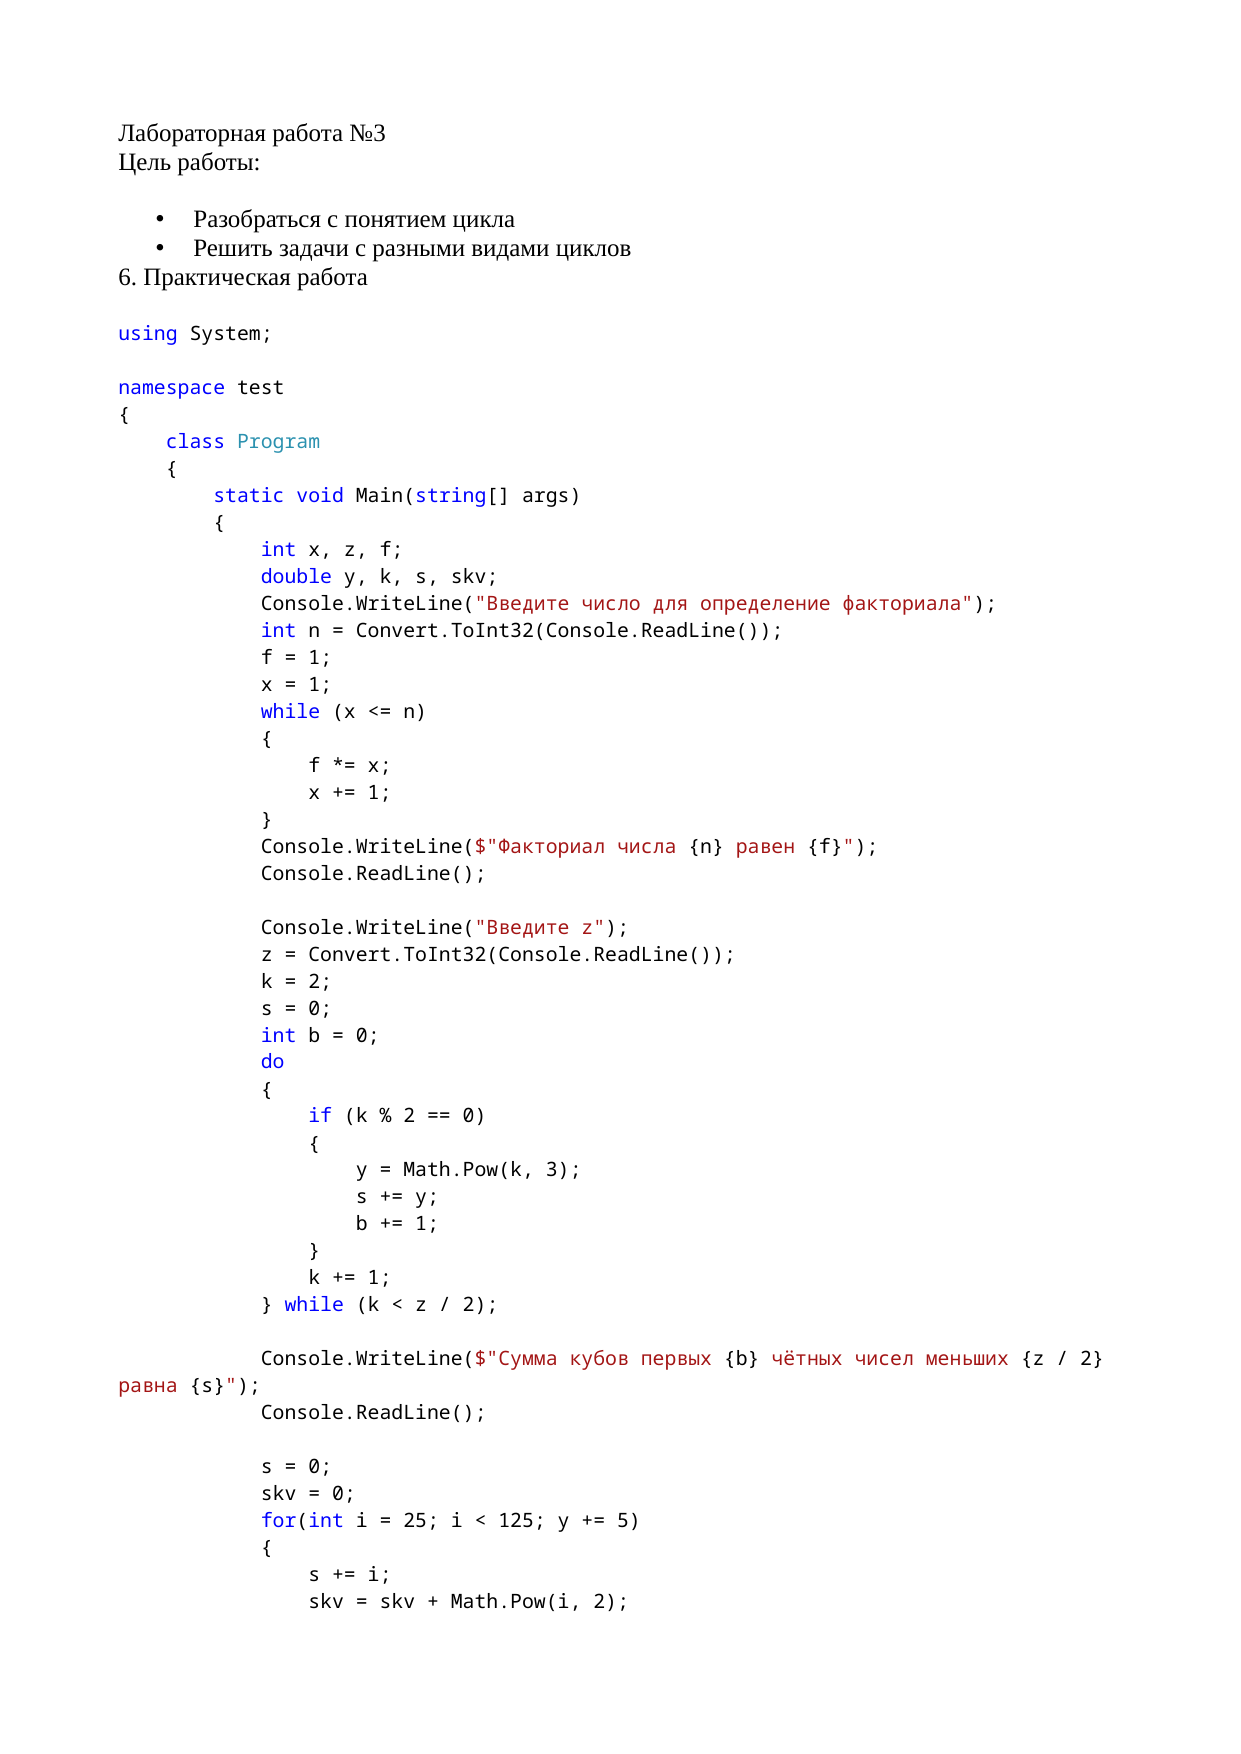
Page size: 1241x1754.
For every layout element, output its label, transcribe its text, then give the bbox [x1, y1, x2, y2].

text int n = Convert.ToInt32(Console.ReadLine()); [118, 616, 1122, 643]
text class Program [118, 427, 1122, 454]
text } while (k < z / 2); [118, 1291, 1122, 1318]
text b += 1; [118, 1210, 1122, 1237]
text s += i; [118, 1560, 1122, 1587]
text for(int i = 25; i < 125; y += 5) [118, 1506, 1122, 1533]
text { [118, 1075, 1122, 1102]
text if (k % 2 == 0) [118, 1102, 1122, 1129]
text k = 2; [118, 967, 1122, 994]
text Лабораторная работа №3 [118, 118, 1122, 147]
text int b = 0; [118, 1021, 1122, 1048]
text f = 1; [118, 643, 1122, 670]
text Console.WriteLine($"Сумма кубов первых {b} чётных чисел меньших {z / 2} равна {s}"); [118, 1344, 1122, 1398]
text y = Math.Pow(k, 3); [118, 1156, 1122, 1183]
text f *= x; [118, 751, 1122, 778]
text int x, z, f; [118, 535, 1122, 562]
text { [118, 400, 1122, 427]
list Решить задачи с разными видами циклов [156, 233, 1122, 262]
text using System; [118, 319, 1122, 346]
text x += 1; [118, 778, 1122, 805]
text 6. Практическая работа [118, 262, 1122, 291]
text double y, k, s, skv; [118, 562, 1122, 589]
text Console.WriteLine("Введите число для определение факториала"); [118, 589, 1122, 616]
list Разобраться с понятием цикла [156, 204, 1122, 233]
text { [118, 1533, 1122, 1560]
text x = 1; [118, 670, 1122, 697]
text { [118, 724, 1122, 751]
text while (x <= n) [118, 697, 1122, 724]
text Console.WriteLine($"Факториал числа {n} равен {f}"); [118, 832, 1122, 859]
text { [118, 454, 1122, 481]
text skv = 0; [118, 1479, 1122, 1506]
text { [118, 1129, 1122, 1156]
text do [118, 1048, 1122, 1075]
text z = Convert.ToInt32(Console.ReadLine()); [118, 940, 1122, 967]
text } [118, 1237, 1122, 1264]
text skv = skv + Math.Pow(i, 2); [118, 1587, 1122, 1614]
text Console.WriteLine("Введите z"); [118, 913, 1122, 940]
text namespace test [118, 373, 1122, 400]
text Console.ReadLine(); [118, 1398, 1122, 1426]
text s = 0; [118, 994, 1122, 1021]
text k += 1; [118, 1264, 1122, 1291]
text { [118, 508, 1122, 535]
text Цель работы: [118, 147, 1122, 176]
text s += y; [118, 1183, 1122, 1210]
text Console.ReadLine(); [118, 859, 1122, 886]
text static void Main(string[] args) [118, 481, 1122, 508]
text s = 0; [118, 1452, 1122, 1479]
text } [118, 805, 1122, 832]
